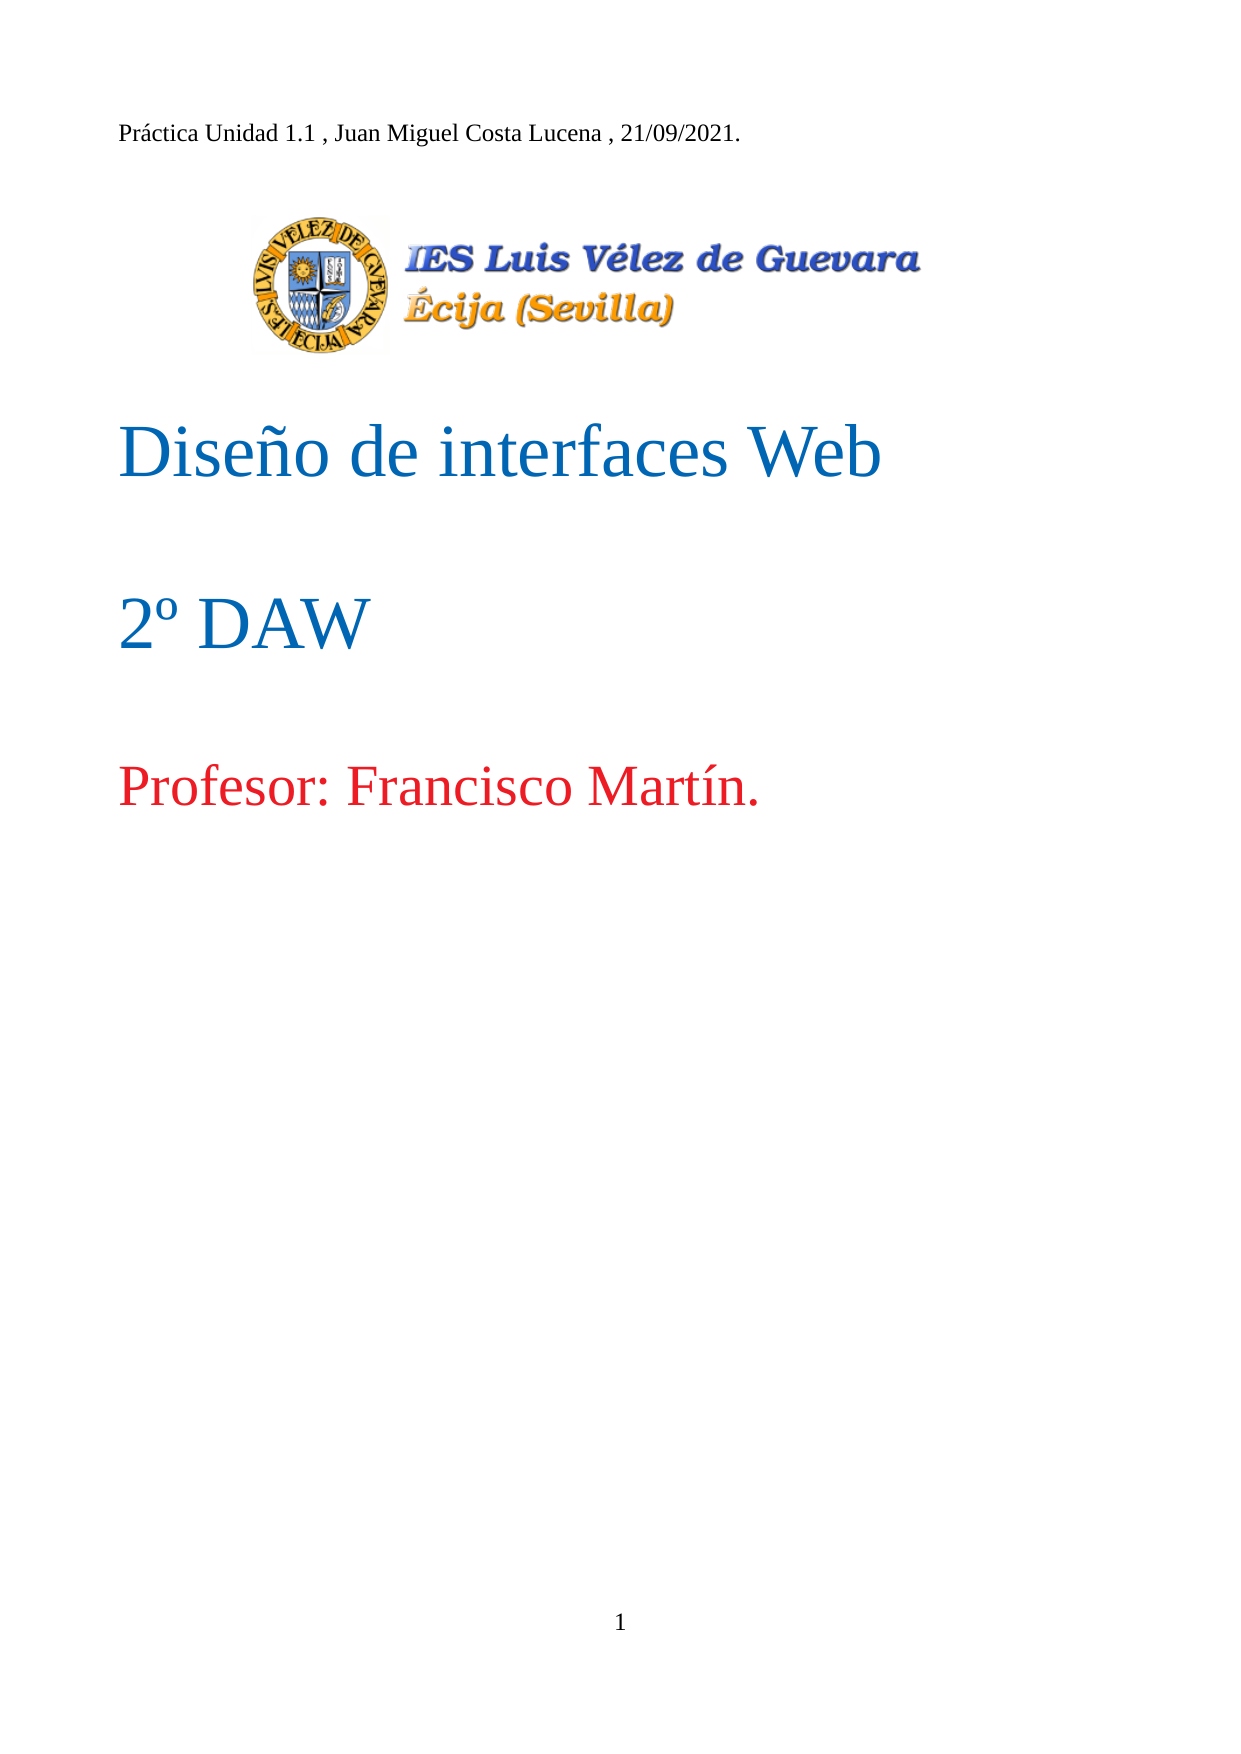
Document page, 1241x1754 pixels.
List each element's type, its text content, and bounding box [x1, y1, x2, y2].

text Profesor: Francisco Martín. [118, 751, 1122, 818]
text Diseño de interfaces Web [118, 406, 1122, 493]
picture [243, 214, 943, 358]
text 2º DAW [118, 579, 1122, 665]
